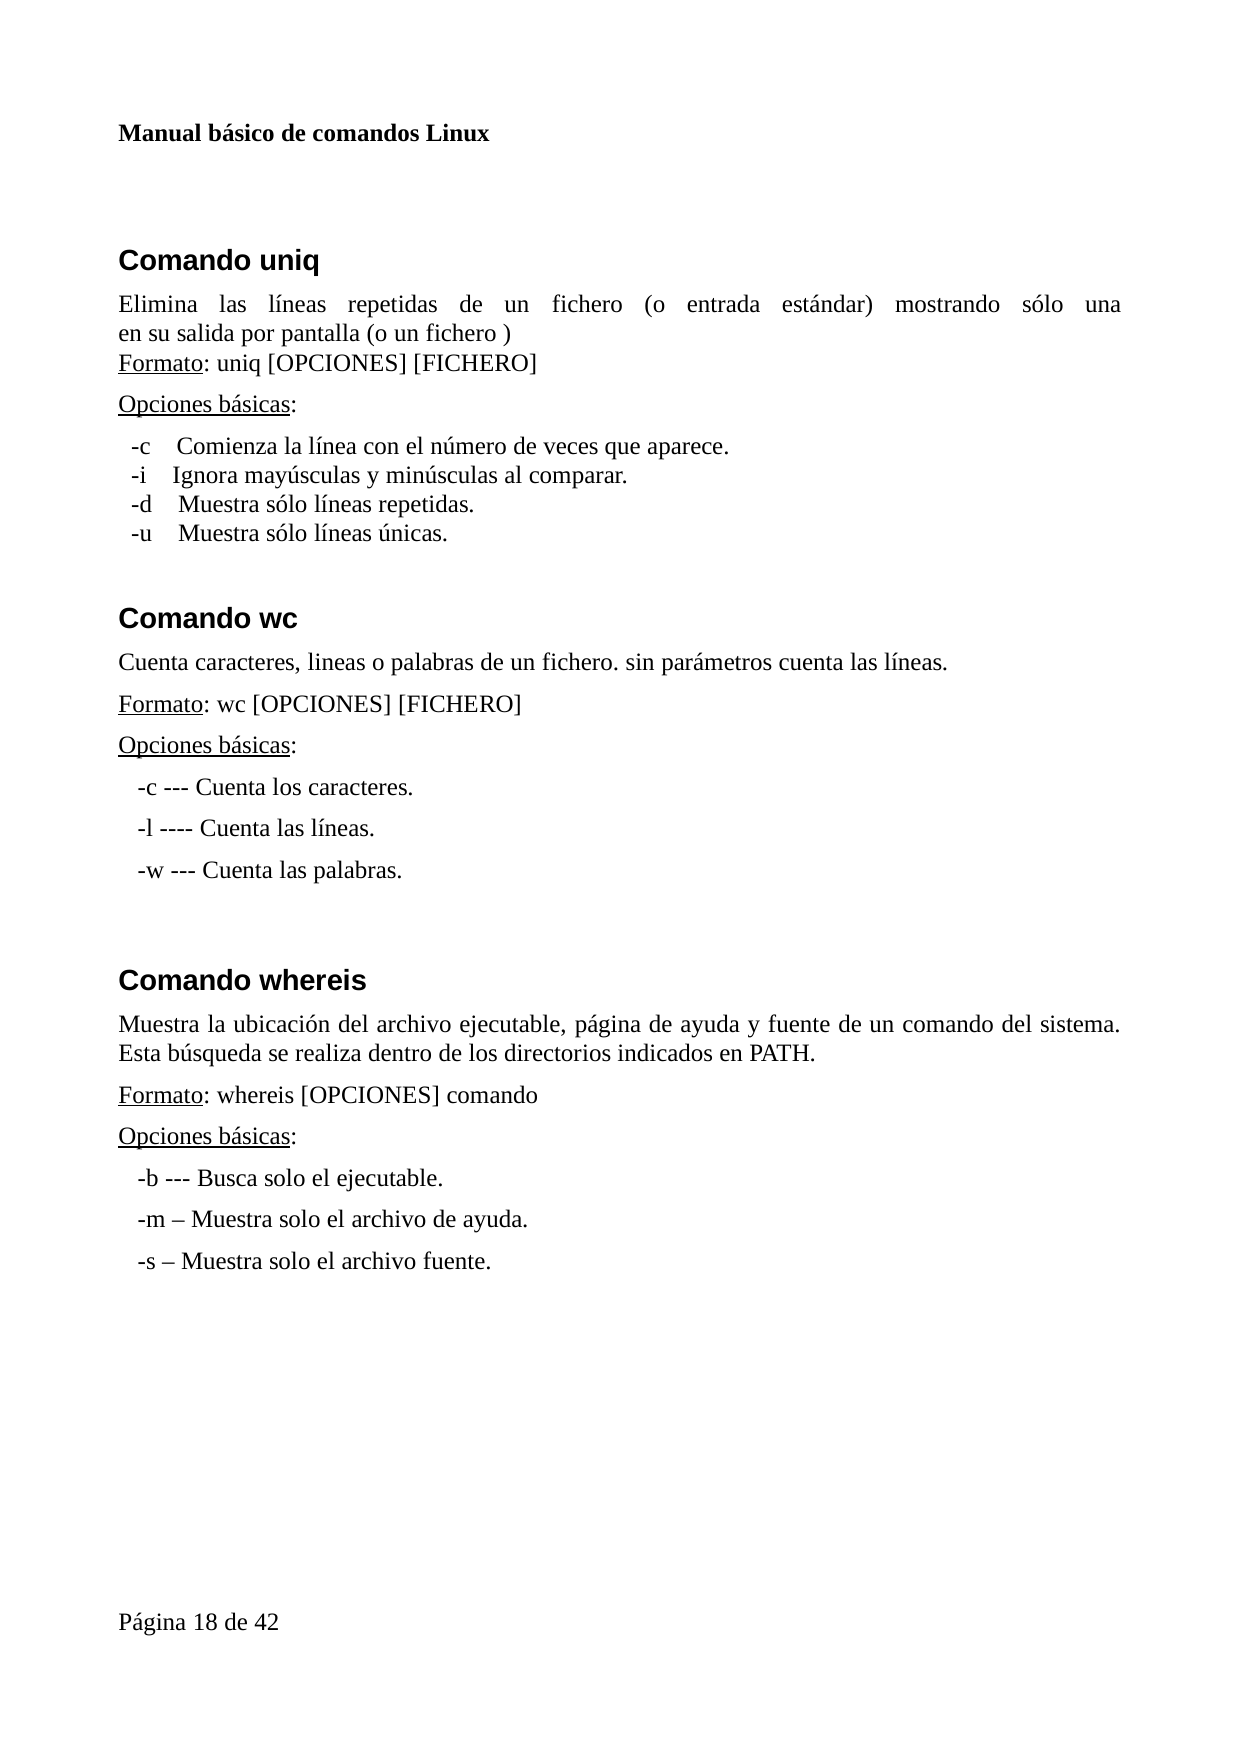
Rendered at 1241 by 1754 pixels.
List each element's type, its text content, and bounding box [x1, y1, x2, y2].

text -b --- Busca solo el ejecutable. [118, 1163, 1122, 1192]
text Opciones básicas: [118, 730, 1122, 759]
subtitle Comando whereis [118, 963, 1122, 996]
text Formato: uniq [OPCIONES] [FICHERO] [118, 347, 1122, 376]
text -c --- Cuenta los caracteres. [118, 772, 1122, 801]
text -d Muestra sólo líneas repetidas. [118, 489, 1122, 518]
text -c Comienza la línea con el número de veces que aparece. [118, 431, 1122, 459]
text Opciones básicas: [118, 389, 1122, 418]
text -m – Muestra solo el archivo de ayuda. [118, 1204, 1122, 1233]
text -w --- Cuenta las palabras. [118, 855, 1122, 884]
text -i Ignora mayúsculas y minúsculas al comparar. [118, 459, 1122, 489]
text Formato: wc [OPCIONES] [FICHERO] [118, 688, 1122, 717]
text Opciones básicas: [118, 1121, 1122, 1150]
text Formato: whereis [OPCIONES] comando [118, 1079, 1122, 1108]
text -s – Muestra solo el archivo fuente. [118, 1246, 1122, 1275]
subtitle Comando uniq [118, 243, 1122, 277]
text Elimina las líneas repetidas de un fichero (o entrada estándar) mostrando sólo una en su salida por pantalla (o un fichero ) [118, 289, 1122, 347]
subtitle Comando wc [118, 601, 1122, 634]
text -l ---- Cuenta las líneas. [118, 813, 1122, 842]
text Cuenta caracteres, lineas o palabras de un fichero. sin parámetros cuenta las líneas. [118, 647, 1122, 676]
text -u Muestra sólo líneas únicas. [118, 518, 1122, 547]
text Muestra la ubicación del archivo ejecutable, página de ayuda y fuente de un comando del sistema. Esta búsqueda se realiza dentro de los directorios indicados en PATH. [118, 1009, 1122, 1067]
